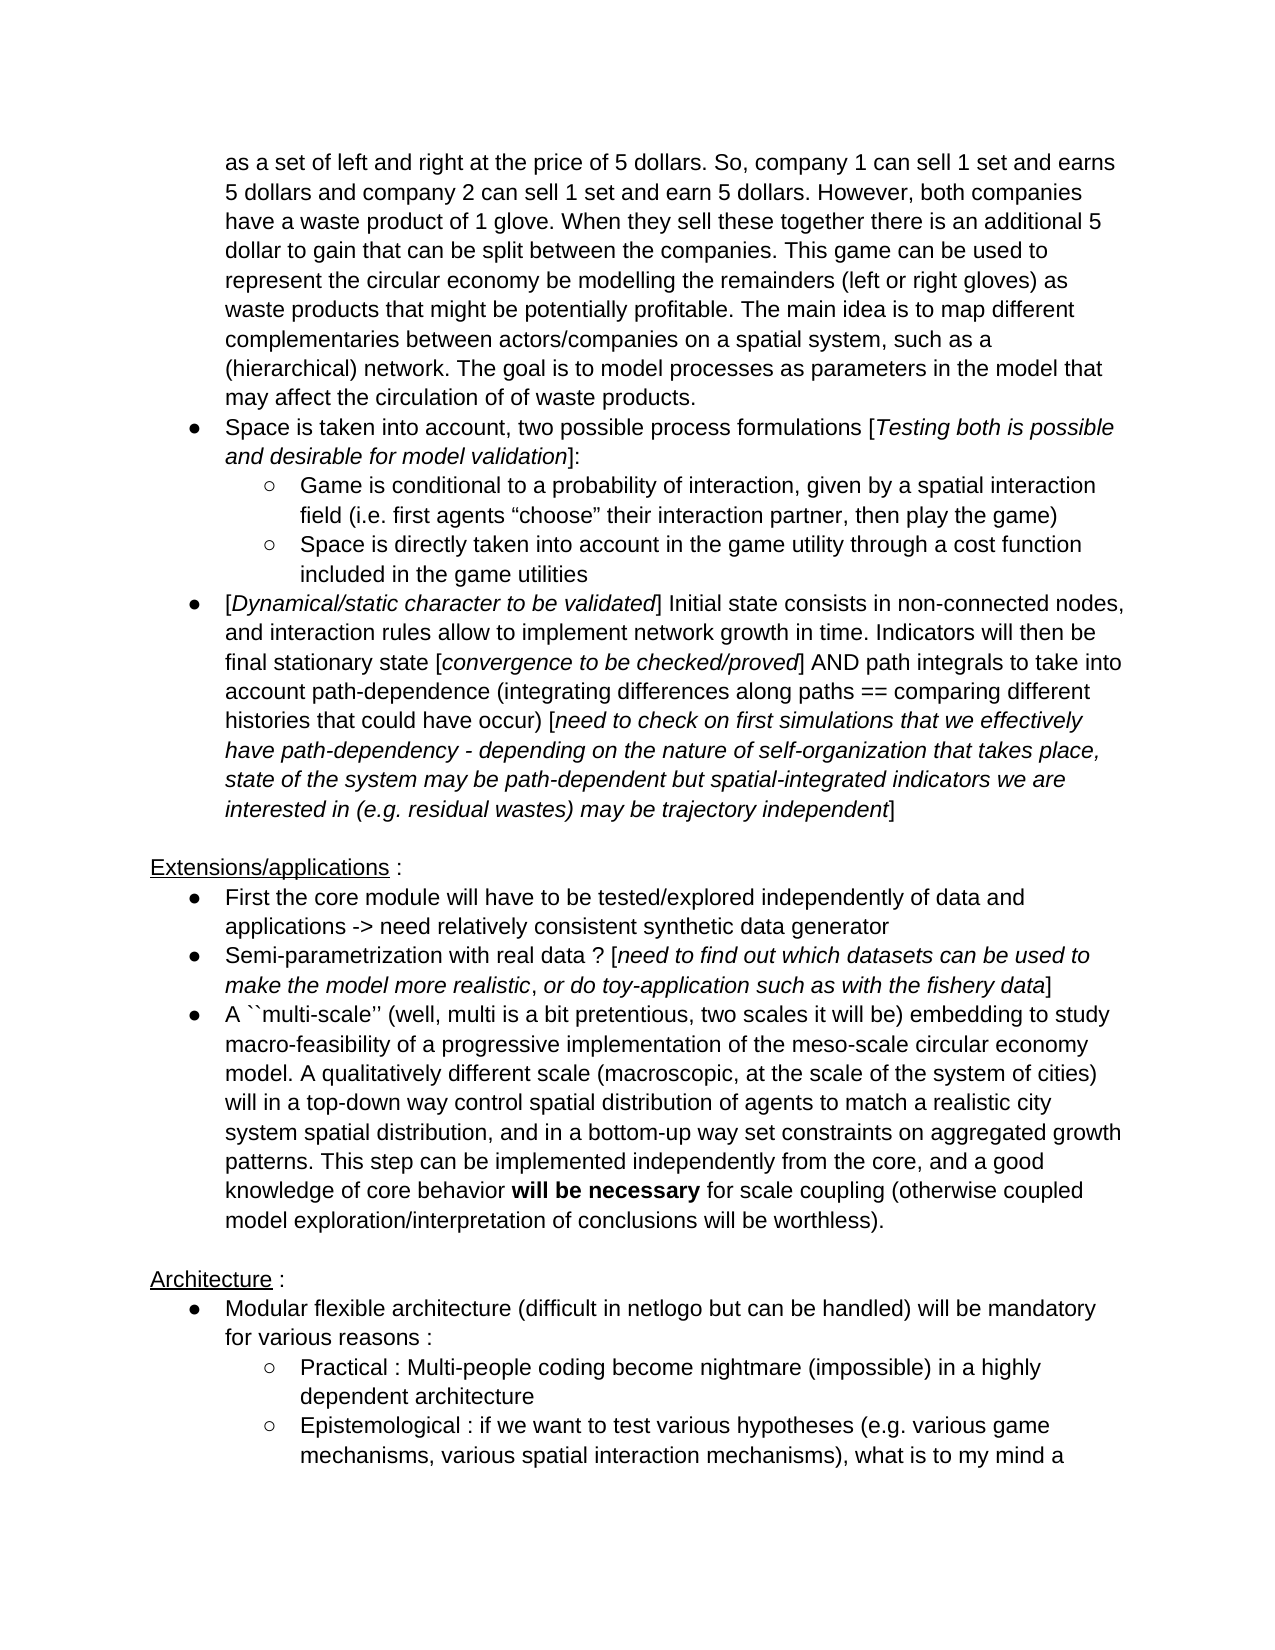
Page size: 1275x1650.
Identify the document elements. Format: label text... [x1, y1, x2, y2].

list A ``multi-scale’’ (well, multi is a bit pretentious, two scales it will be) embedding to study macro-feasibility of a progressive implementation of the meso-scale circular economy model. A qualitatively different scale (macroscopic, at the scale of the system of cities) will in a top-down way control spatial distribution of agents to match a realistic city system spatial distribution, and in a bottom-up way set constraints on aggregated growth patterns. This step can be implemented independently from the core, and a good knowledge of core behavior will be necessary for scale coupling (otherwise coupled model exploration/interpretation of conclusions will be worthless). [187, 1002, 1125, 1233]
list Space is taken into account, two possible process formulations [Testing both is possible and desirable for model validation]: [187, 414, 1125, 469]
list as a set of left and right at the price of 5 dollars. So, company 1 can sell 1 set and earns 5 dollars and company 2 can sell 1 set and earn 5 dollars. However, both companies have a waste product of 1 glove. When they sell these together there is an additional 5 dollar to gain that can be split between the companies. This game can be used to represent the circular economy be modelling the remainders (left or right gloves) as waste products that might be potentially profitable. The main idea is to map different complementaries between actors/companies on a spatial system, such as a (hierarchical) network. The goal is to model processes as parameters in the model that may affect the circulation of of waste products. [187, 150, 1125, 411]
list Space is directly taken into account in the game utility through a cost function included in the game utilities [262, 532, 1125, 587]
list Epistemological : if we want to test various hypotheses (e.g. various game mechanisms, various spatial interaction mechanisms), what is to my mind a [262, 1413, 1125, 1468]
list Modular flexible architecture (difficult in netlogo but can be handled) will be mandatory for various reasons : [187, 1296, 1125, 1351]
list Semi-parametrization with real data ? [need to find out which datasets can be used to make the model more realistic, or do toy-application such as with the fishery data] [187, 943, 1125, 998]
text Architecture : [150, 1266, 1125, 1292]
list [Dynamical/static character to be validated] Initial state consists in non-connected nodes, and interaction rules allow to implement network growth in time. Indicators will then be final stationary state [convergence to be checked/proved] AND path integrals to take into account path-dependence (integrating differences along paths == comparing different histories that could have occur) [need to check on first simulations that we effectively have path-dependency - depending on the nature of self-organization that takes place, state of the system may be path-dependent but spatial-integrated indicators we are interested in (e.g. residual wastes) may be trajectory independent] [187, 591, 1125, 822]
text Extensions/applications : [150, 855, 1125, 881]
list Game is conditional to a probability of interaction, given by a spatial interaction field (i.e. first agents “choose” their interaction partner, then play the game) [262, 473, 1125, 528]
list Practical : Multi-people coding become nightmare (impossible) in a highly dependent architecture [262, 1354, 1125, 1409]
list First the core module will have to be tested/explored independently of data and applications -> need relatively consistent synthetic data generator [187, 884, 1125, 939]
